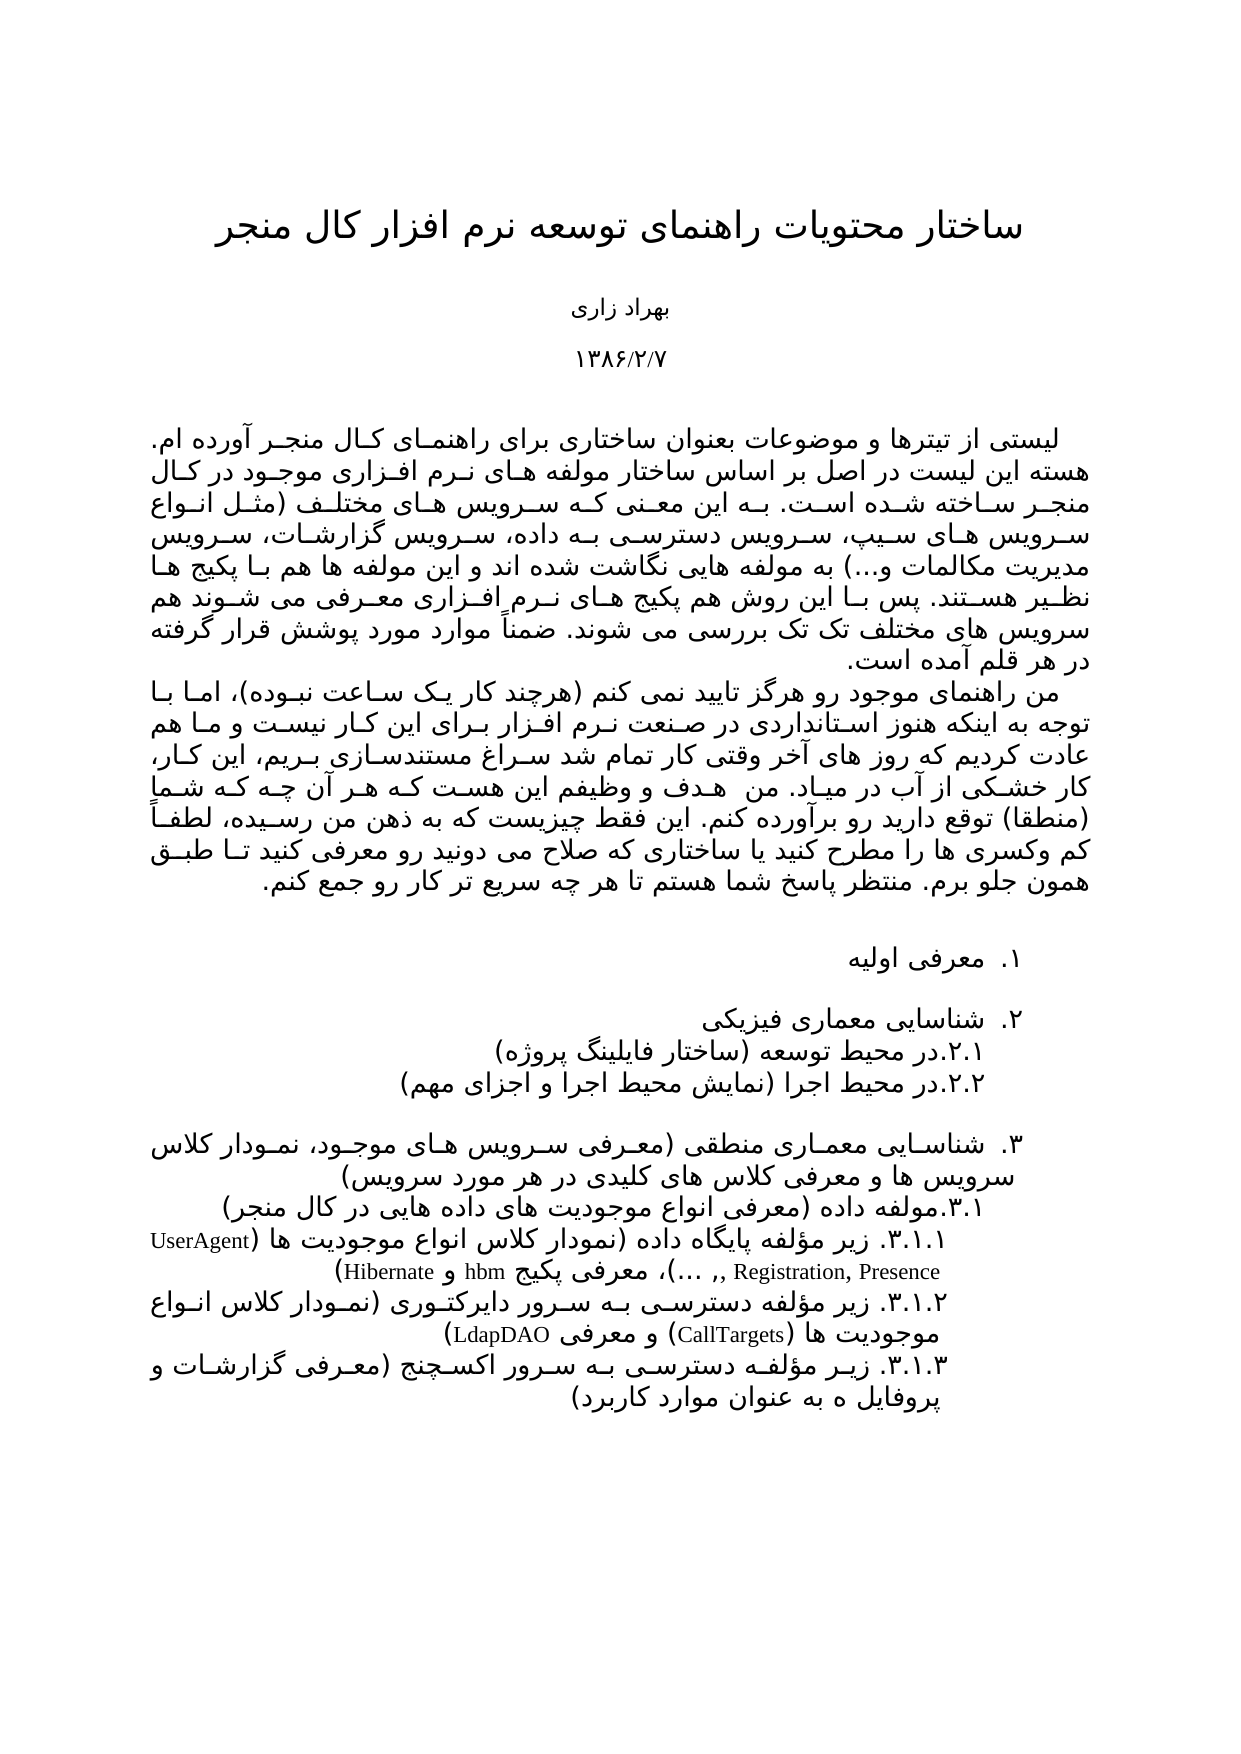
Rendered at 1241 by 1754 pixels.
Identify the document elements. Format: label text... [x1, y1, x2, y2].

list معرفی اولیه [150, 942, 1053, 974]
text ساختار محتویات راهنمای توسعه نرم افزار کال منجر [150, 210, 1091, 246]
list در محیط اجرا (نمایش محیط اجرا و اجزای مهم) [150, 1067, 1016, 1098]
text بهراد زاری [150, 294, 1091, 321]
list در محیط توسعه (ساختار فایلینگ پروژه) [150, 1035, 1016, 1067]
list زیر مؤلفه دسترسی به سرور دایرکتوری (نمودار کلاس انواع موجودیت ها (CallTargets) و معرفی LdapDAO) [150, 1286, 978, 1349]
text ۱۳۸۶/۲/۷ [150, 344, 1091, 373]
text من راهنمای موجود رو هرگز تایید نمی کنم (هرچند کار یک ساعت نبوده)، اما با توجه به اینکه هنوز استانداردی در صنعت نرم افزار برای این کار نیست و ما هم عادت کردیم که روز های آخر وقتی کار تمام شد سراغ مستندسازی بریم، این کار، کار خشکی از آب در میاد. من هدف و وظیفم این هست که هر آن چه که شما (منطقا) توقع دارید رو برآورده کنم. این فقط چیزیست که به ذهن من رسیده، لطفاً کم وکسری ها را مطرح کنید یا ساختاری که صلاح می دونید رو معرفی کنید تا طبق همون جلو برم. منتظر پاسخ شما هستم تا هر چه سریع تر کار رو جمع کنم. [150, 676, 1091, 897]
text لیستی از تیترها و موضوعات بعنوان ساختاری برای راهنمای کال منجر آورده ام. هسته این لیست در اصل بر اساس ساختار مولفه های نرم افزاری موجود در کال منجر ساخته شده است. به این معنی که سرویس های مختلف (مثل انواع سرویس های سیپ، سرویس دسترسی به داده، سرویس گزارشات، سرویس مدیریت مکالمات و...) به مولفه هایی نگاشت شده اند و این مولفه ها هم با پکیج ها نظیر هستند. پس با این روش هم پکیج های نرم افزاری معرفی می شوند هم سرویس های مختلف تک تک بررسی می شوند. ضمناً موارد مورد پوشش قرار گرفته در هر قلم آمده است. [150, 424, 1091, 676]
list مولفه داده (معرفی انواع موجودیت های داده هایی در کال منجر) [150, 1192, 1016, 1223]
list زیر مؤلفه پایگاه داده (نمودار کلاس انواع موجودیت ها (UserAgent, Registration, Presence, ...)، معرفی پکیج hbm و Hibernate) [150, 1223, 978, 1286]
list شناسایی معماری فیزیکی [150, 1004, 1053, 1035]
list شناسایی معماری منطقی (معرفی سرویس های موجود، نمودار کلاس سرویس ها و معرفی کلاس های کلیدی در هر مورد سرویس) [150, 1128, 1053, 1192]
list زیر مؤلفه دسترسی به سرور اکسچنج (معرفی گزارشات و پروفایل ه به عنوان موارد کاربرد) [150, 1349, 978, 1412]
